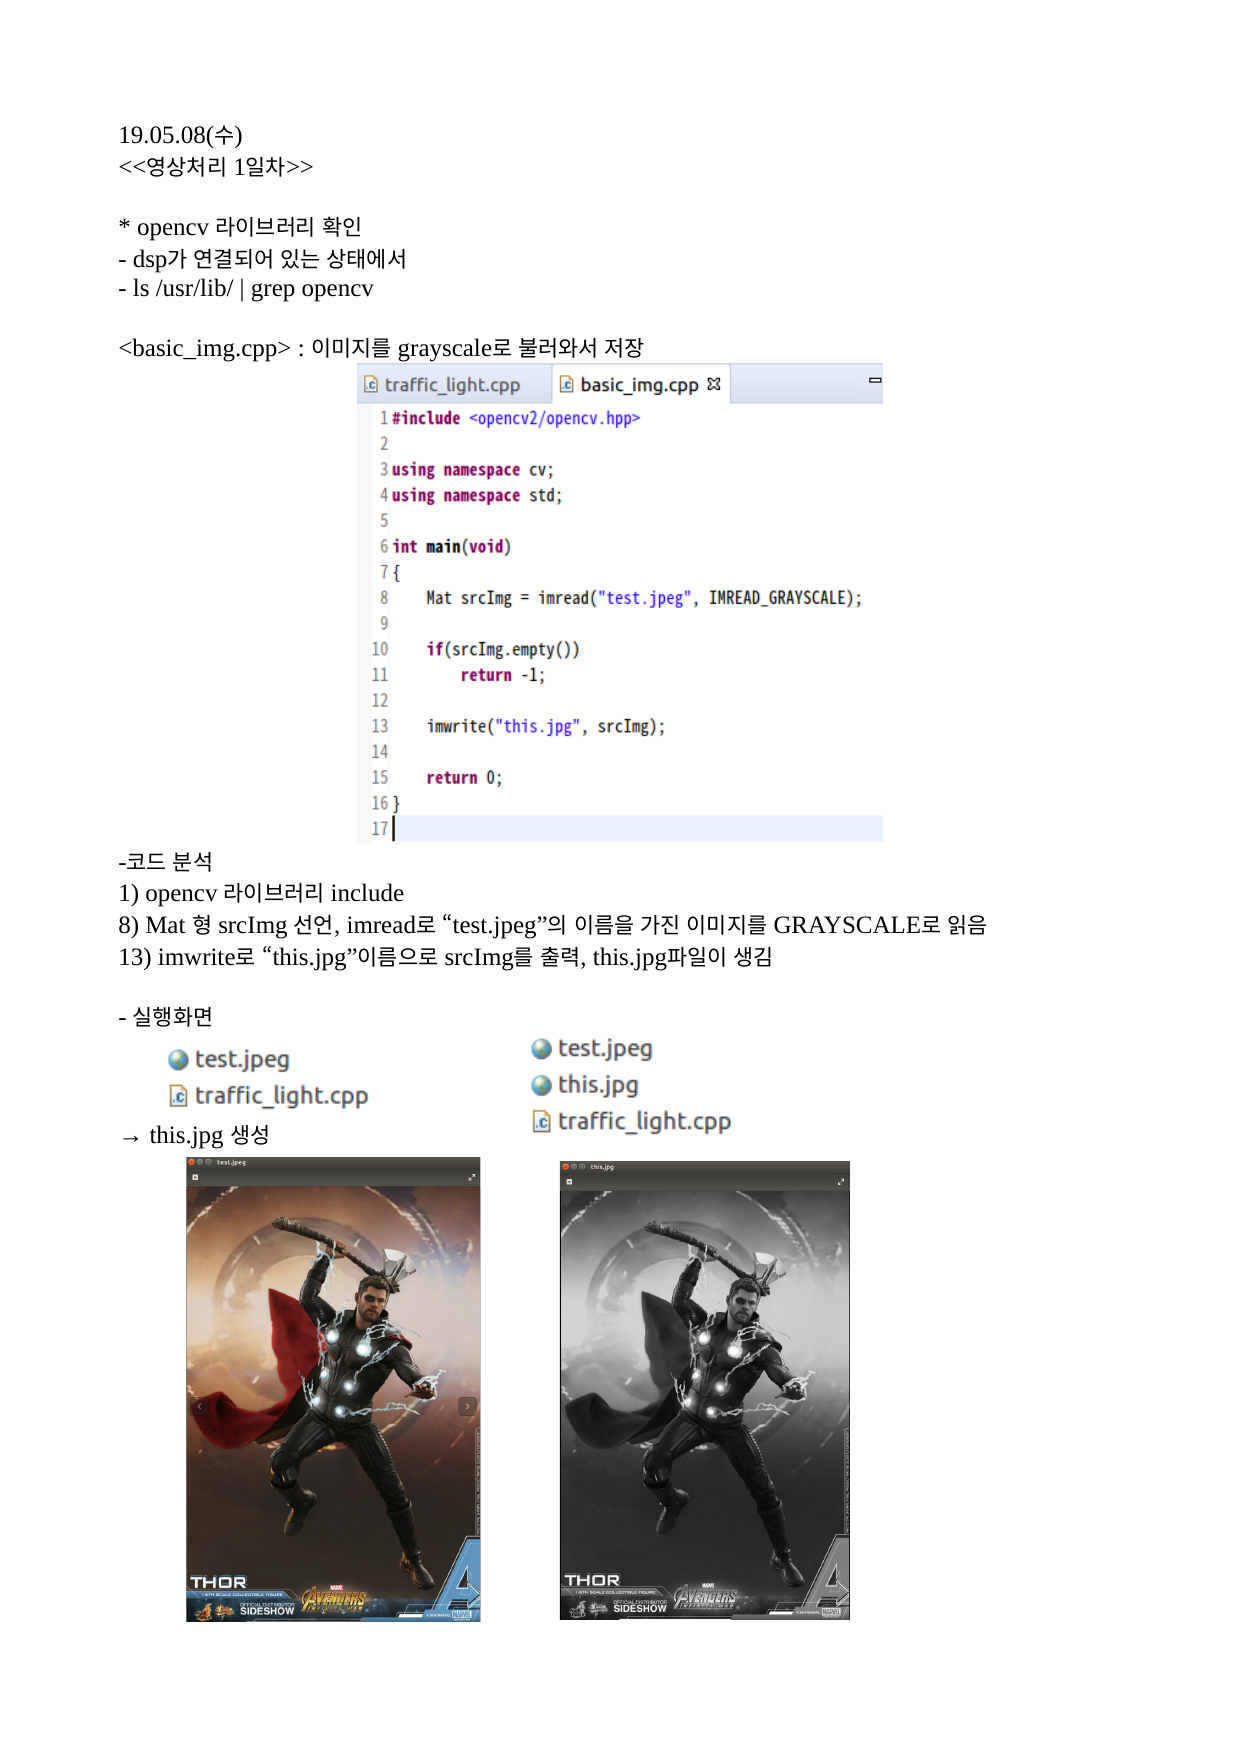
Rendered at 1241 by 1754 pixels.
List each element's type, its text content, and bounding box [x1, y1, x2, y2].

picture [357, 362, 884, 845]
text <basic_img.cpp> : 이미지를 grayscale로 불러와서 저장 [118, 331, 1122, 363]
text 1) opencv 라이브러리 include [118, 876, 1122, 908]
text 8) Mat 형 srcImg 선언, imread로 “test.jpeg”의 이름을 가진 이미지를 GRAYSCALE로 읽음 [118, 908, 1122, 940]
text - ls /usr/lib/ | grep opencv [118, 273, 1122, 302]
picture [153, 1042, 493, 1115]
text -코드 분석 [118, 363, 1122, 876]
text * opencv 라이브러리 확인 [118, 210, 1122, 242]
picture [524, 1031, 873, 1139]
text <<영상처리 1일차>> [118, 150, 1122, 181]
text → this.jpg 생성 [118, 1118, 1122, 1150]
picture [559, 1161, 850, 1620]
text 19.05.08(수) [118, 118, 1122, 150]
text - dsp가 연결되어 있는 상태에서 [118, 242, 1122, 273]
text - 실행화면 [118, 1000, 1122, 1032]
text 13) imwrite로 “this.jpg”이름으로 srcImg를 출력, this.jpg파일이 생김 [118, 940, 1122, 971]
picture [186, 1157, 481, 1622]
